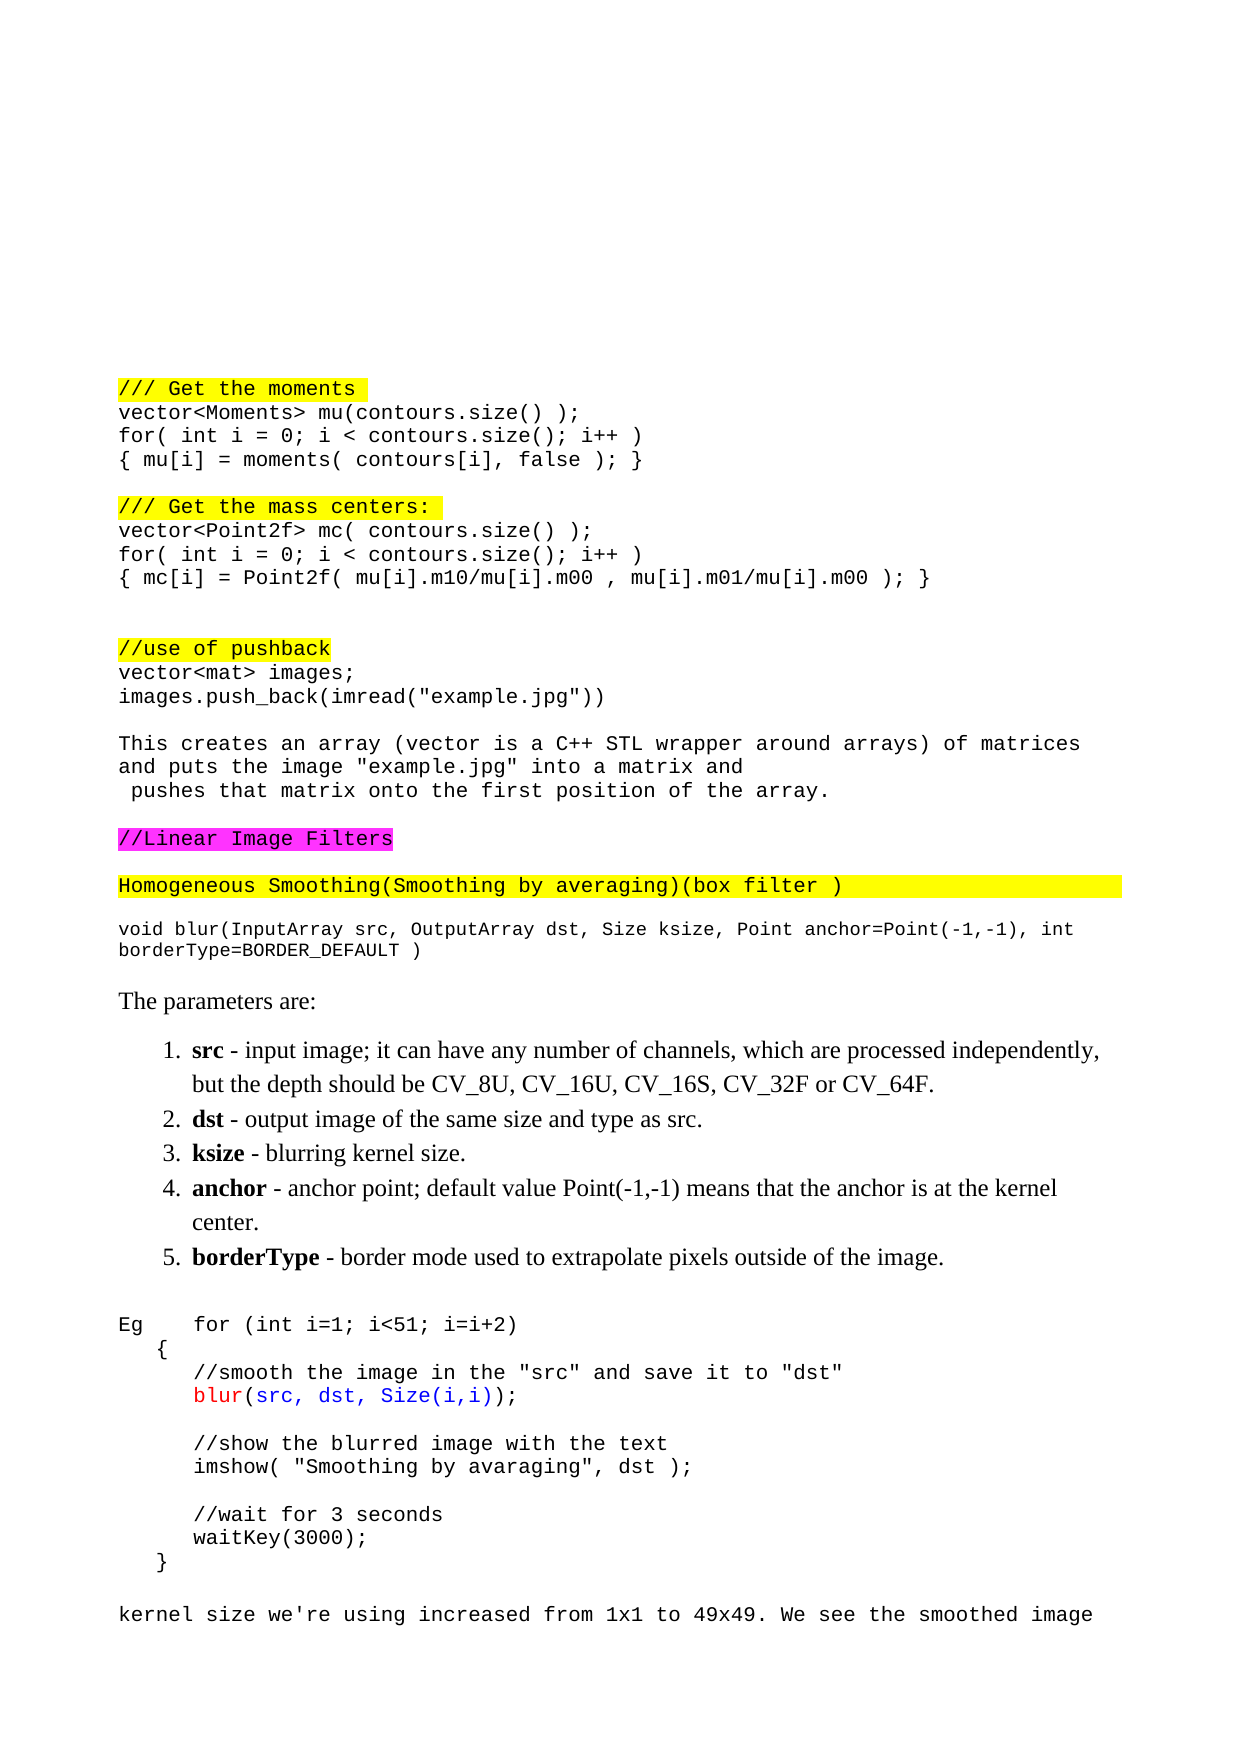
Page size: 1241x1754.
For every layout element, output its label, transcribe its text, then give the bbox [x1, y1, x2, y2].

text pushes that matrix onto the first position of the array. [118, 780, 1122, 804]
text The parameters are: [118, 986, 1122, 1014]
text for( int i = 0; i < contours.size(); i++ ) [118, 426, 1122, 449]
text Eg for (int i=1; i<51; i=i+2) [118, 1314, 1122, 1338]
text } [118, 1551, 1122, 1574]
list dst - output image of the same size and type as src. [162, 1104, 1122, 1133]
text imshow( "Smoothing by avaraging", dst ); [118, 1456, 1122, 1480]
text void blur(InputArray src, OutputArray dst, Size ksize, Point anchor=Point(-1,-1), int borderType=BORDER_DEFAULT ) [118, 920, 1122, 962]
text /// Get the mass centers: [118, 496, 1122, 520]
text //wait for 3 seconds [118, 1504, 1122, 1527]
text { mc[i] = Point2f( mu[i].m10/mu[i].m00 , mu[i].m01/mu[i].m00 ); } [118, 567, 1122, 591]
text /// Get the moments [118, 378, 1122, 402]
list ksize - blurring kernel size. [162, 1138, 1122, 1167]
text vector<mat> images; [118, 662, 1122, 686]
text kernel size we're using increased from 1x1 to 49x49. We see the smoothed image [118, 1604, 1122, 1628]
text vector<Point2f> mc( contours.size() ); [118, 520, 1122, 544]
list src - input image; it can have any number of channels, which are processed independently, but the depth should be CV_8U, CV_16U, CV_16S, CV_32F or CV_64F. [162, 1035, 1122, 1098]
list anchor - anchor point; default value Point(-1,-1) means that the anchor is at the kernel center. [162, 1173, 1122, 1236]
list borderType - border mode used to extrapolate pixels outside of the image. [162, 1242, 1122, 1271]
text images.push_back(imread("example.jpg")) [118, 686, 1122, 709]
text vector<Moments> mu(contours.size() ); [118, 402, 1122, 426]
text This creates an array (vector is a C++ STL wrapper around arrays) of matrices and puts the image "example.jpg" into a matrix and [118, 733, 1122, 780]
text //smooth the image in the "src" and save it to "dst" [118, 1362, 1122, 1385]
text //use of pushback [118, 638, 1122, 662]
text //Linear Image Filters [118, 827, 1122, 851]
text { [118, 1338, 1122, 1362]
text //show the blurred image with the text [118, 1433, 1122, 1456]
text blur(src, dst, Size(i,i)); [118, 1385, 1122, 1409]
text waitKey(3000); [118, 1527, 1122, 1551]
text { mu[i] = moments( contours[i], false ); } [118, 449, 1122, 473]
text Homogeneous Smoothing(Smoothing by averaging)(box filter ) [118, 875, 1122, 898]
text for( int i = 0; i < contours.size(); i++ ) [118, 544, 1122, 567]
